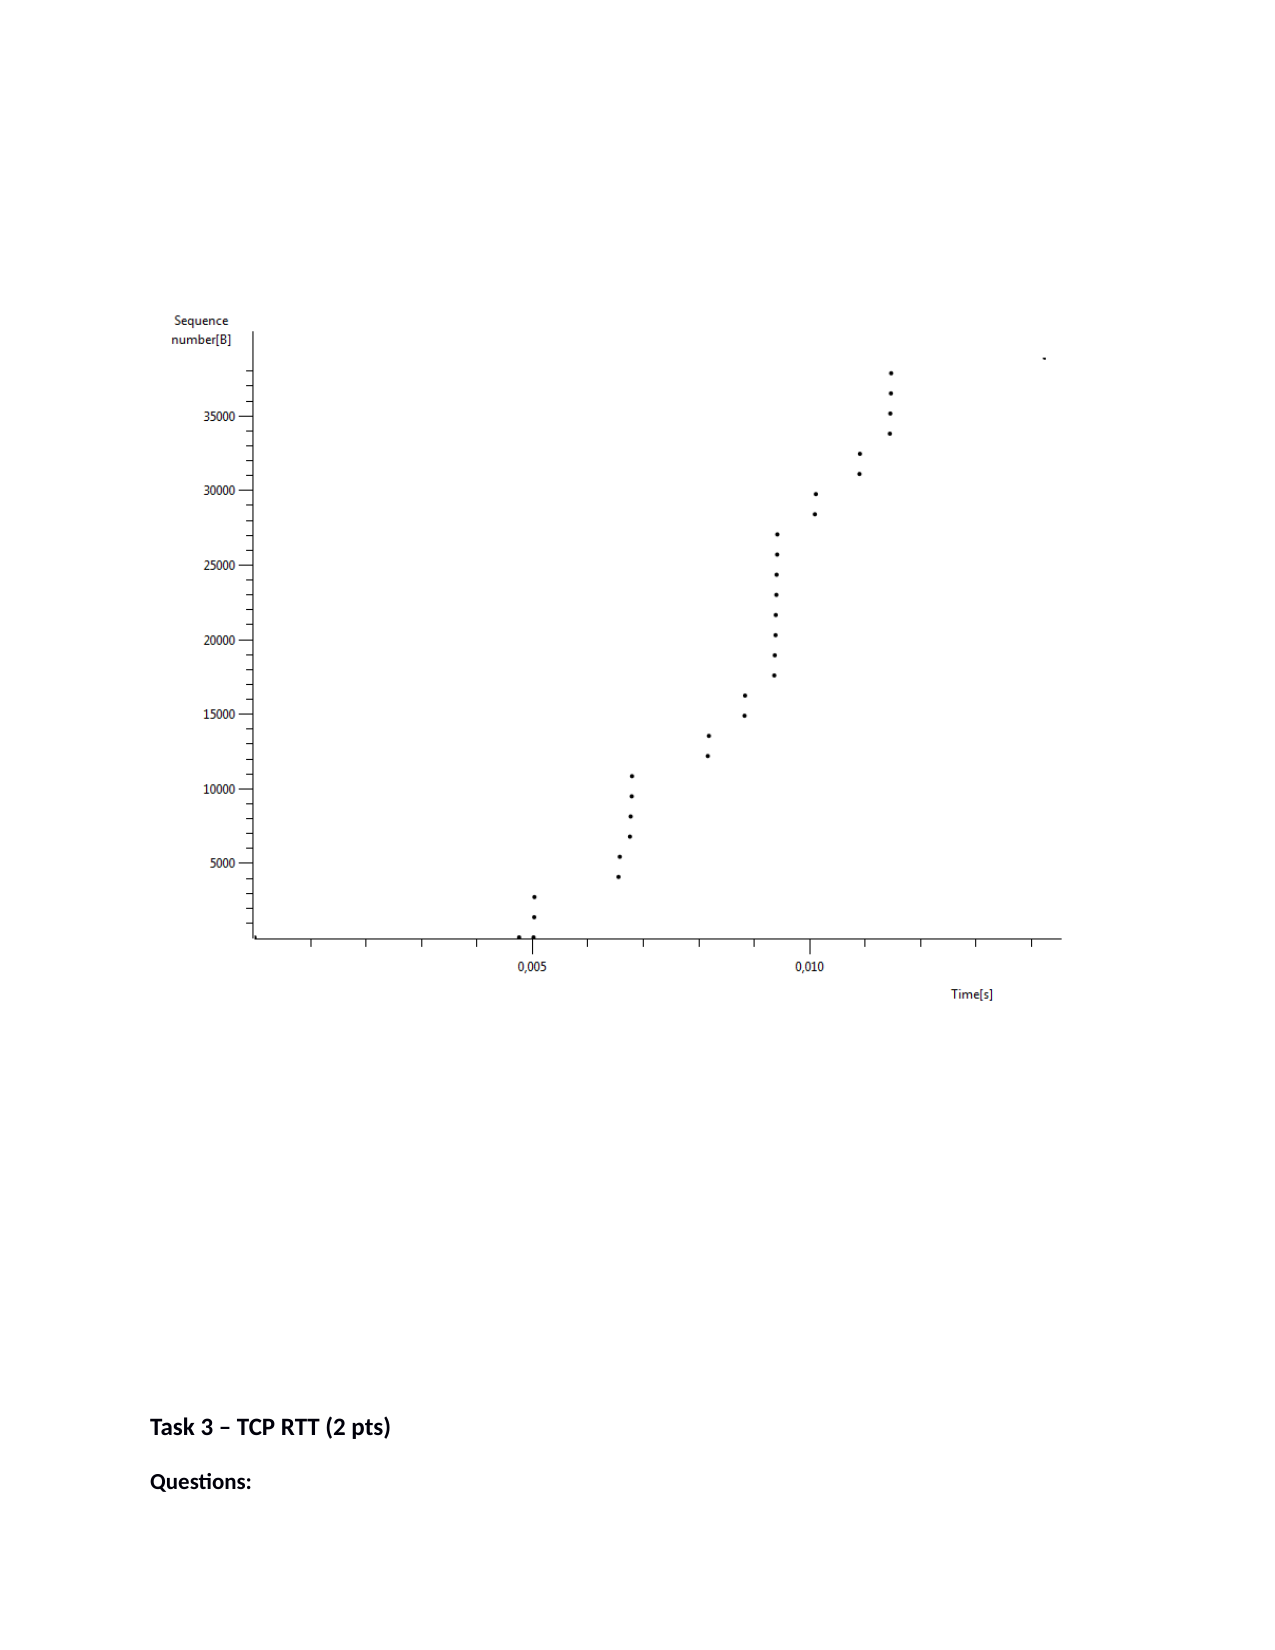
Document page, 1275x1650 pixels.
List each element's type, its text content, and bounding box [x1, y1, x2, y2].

subtitle Questions: [150, 1467, 1125, 1495]
picture [167, 307, 1068, 1005]
subtitle Task 3 – TCP RTT (2 pts) [150, 1411, 1125, 1442]
